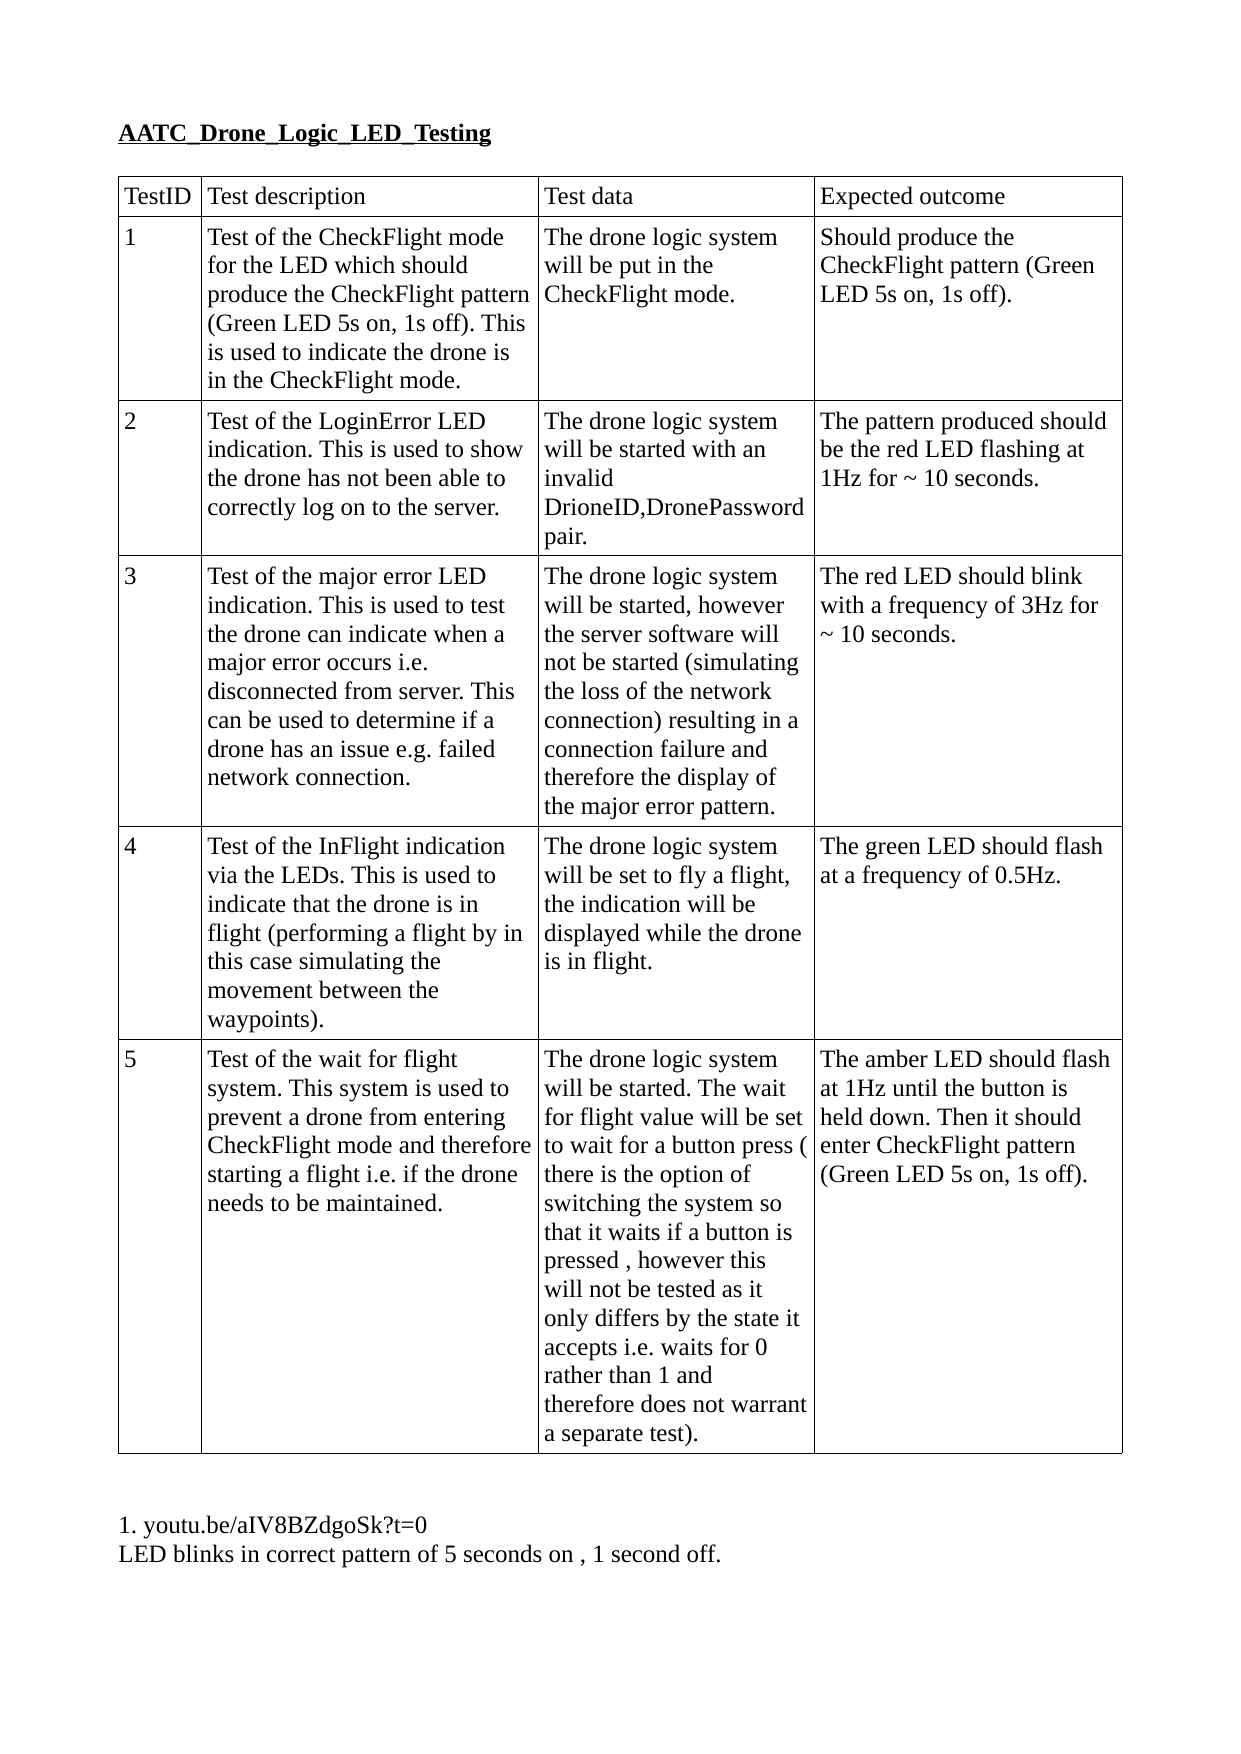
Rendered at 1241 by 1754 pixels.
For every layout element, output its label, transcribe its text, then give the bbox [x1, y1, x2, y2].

table_header Test description [202, 177, 538, 216]
table_cell Test of the LoginError LED indication. This is used to show the drone has not been able to correctly log on to the server. [202, 401, 538, 555]
text LED blinks in correct pattern of 5 seconds on , 1 second off. [118, 1539, 1122, 1568]
table_cell The drone logic system will be set to fly a flight, the indication will be displayed while the drone is in flight. [539, 827, 814, 1038]
table_cell The green LED should flash at a frequency of 0.5Hz. [815, 827, 1122, 1038]
table_cell The drone logic system will be started. The wait for flight value will be set to wait for a button press ( there is the option of switching the system so that it waits if a button is pressed , however this will not be tested as it only differs by the state it accepts i.e. waits for 0 rather than 1 and therefore does not warrant a separate test). [539, 1040, 814, 1452]
table_cell The red LED should blink with a frequency of 3Hz for ~ 10 seconds. [815, 556, 1122, 826]
table_cell 5 [119, 1040, 201, 1452]
table_cell The drone logic system will be started with an invalid DrioneID,DronePassword pair. [539, 401, 814, 555]
table_cell Should produce the CheckFlight pattern (Green LED 5s on, 1s off). [815, 217, 1122, 400]
table_cell Test of the CheckFlight mode for the LED which should produce the CheckFlight pattern (Green LED 5s on, 1s off). This is used to indicate the drone is in the CheckFlight mode. [202, 217, 538, 400]
table_cell Test of the InFlight indication via the LEDs. This is used to indicate that the drone is in flight (performing a flight by in this case simulating the movement between the waypoints). [202, 827, 538, 1038]
table_header TestID [119, 177, 201, 216]
table_cell The pattern produced should be the red LED flashing at 1Hz for ~ 10 seconds. [815, 401, 1122, 555]
table_cell The drone logic system will be started, however the server software will not be started (simulating the loss of the network connection) resulting in a connection failure and therefore the display of the major error pattern. [539, 556, 814, 826]
table_header Test data [539, 177, 814, 216]
text 1. youtu.be/aIV8BZdgoSk?t=0 [118, 1510, 1122, 1539]
table_cell Test of the wait for flight system. This system is used to prevent a drone from entering CheckFlight mode and therefore starting a flight i.e. if the drone needs to be maintained. [202, 1040, 538, 1452]
table_cell The amber LED should flash at 1Hz until the button is held down. Then it should enter CheckFlight pattern (Green LED 5s on, 1s off). [815, 1040, 1122, 1452]
table_cell Test of the major error LED indication. This is used to test the drone can indicate when a major error occurs i.e. disconnected from server. This can be used to determine if a drone has an issue e.g. failed network connection. [202, 556, 538, 826]
text AATC_Drone_Logic_LED_Testing [118, 118, 1122, 147]
table_cell 1 [119, 217, 201, 400]
table_cell The drone logic system will be put in the CheckFlight mode. [539, 217, 814, 400]
table_cell 4 [119, 827, 201, 1038]
table_cell 3 [119, 556, 201, 826]
table_header Expected outcome [815, 177, 1122, 216]
table_cell 2 [119, 401, 201, 555]
